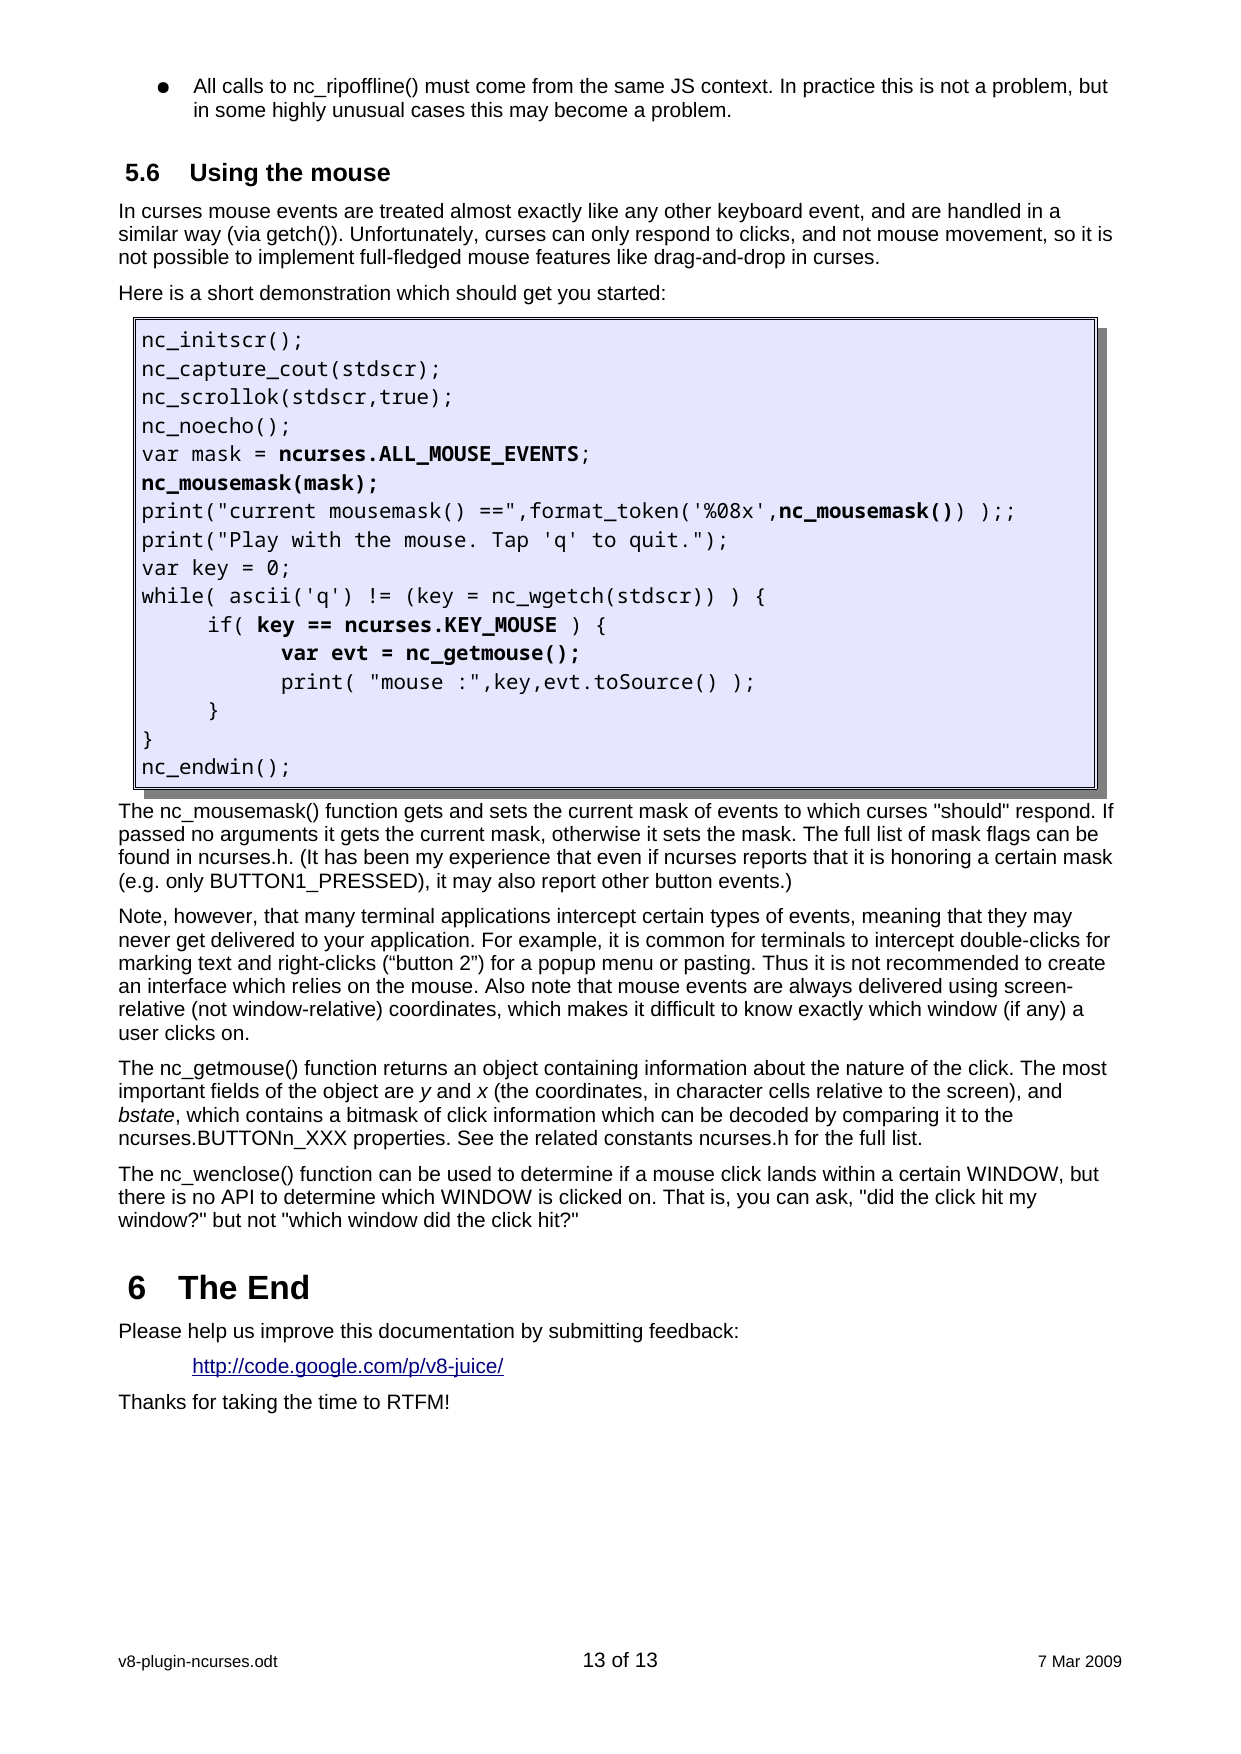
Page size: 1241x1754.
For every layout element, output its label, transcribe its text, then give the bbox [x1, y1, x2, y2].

text The nc_getmouse() function returns an object containing information about the nature of the click. The most important fields of the object are y and x (the coordinates, in character cells relative to the screen), and bstate, which contains a bitmask of click information which can be decoded by comparing it to the ncurses.BUTTONn_XXX properties. See the related constants ncurses.h for the full list. [118, 1057, 1122, 1150]
list All calls to nc_ripoffline() must come from the same JS context. In practice this is not a problem, but in some highly unusual cases this may become a problem. [156, 75, 1122, 121]
text nc_mousemask(mask); [136, 459, 1094, 488]
text } [136, 715, 1094, 744]
text nc_noecho(); [136, 403, 1094, 431]
text var mask = ncurses.ALL_MOUSE_EVENTS; [136, 431, 1094, 459]
text print("current mousemask() ==",format_token('%08x',nc_mousemask()) );; [136, 488, 1094, 516]
text The nc_wenclose() function can be used to determine if a mouse click lands within a certain WINDOW, but there is no API to determine which WINDOW is clicked on. That is, you can ask, "did the click hit my window?" but not "which window did the click hit?" [118, 1162, 1122, 1232]
text Here is a short demonstration which should get you started: [118, 282, 1122, 305]
text nc_endwin(); [136, 744, 1094, 787]
text http://code.google.com/p/v8-juice/ [118, 1355, 1122, 1378]
text Please help us improve this documentation by submitting feedback: [118, 1319, 1122, 1343]
subtitle The End [118, 1269, 1122, 1307]
text while( ascii('q') != (key = nc_wgetch(stdscr)) ) { [136, 573, 1094, 602]
text The nc_mousemask() function gets and sets the current mask of events to which curses "should" respond. If passed no arguments it gets the current mask, otherwise it sets the mask. The full list of mask flags can be found in ncurses.h. (It has been my experience that even if ncurses reports that it is honoring a certain mask (e.g. only BUTTON1_PRESSED), it may also report other button events.) [118, 799, 1122, 892]
text In curses mouse events are treated almost exactly like any other keyboard event, and are handled in a similar way (via getch()). Unfortunately, curses can only respond to clicks, and not mouse movement, so it is not possible to implement full-fledged mouse features like drag-and-drop in curses. [118, 199, 1122, 269]
subtitle Using the mouse [118, 159, 1122, 187]
text nc_initscr(); [136, 320, 1094, 346]
text nc_scrollok(stdscr,true); [136, 374, 1094, 403]
text if( key == ncurses.KEY_MOUSE ) { [136, 602, 1094, 630]
text print("Play with the mouse. Tap 'q' to quit."); [136, 516, 1094, 545]
text nc_capture_cout(stdscr); [136, 346, 1094, 374]
text } [136, 687, 1094, 715]
text var evt = nc_getmouse(); [136, 630, 1094, 658]
text print( "mouse :",key,evt.toSource() ); [136, 658, 1094, 687]
text Note, however, that many terminal applications intercept certain types of events, meaning that they may never get delivered to your application. For example, it is common for terminals to intercept double-clicks for marking text and right-clicks (“button 2”) for a popup menu or pasting. Thus it is not recommended to create an interface which relies on the mouse. Also note that mouse events are always delivered using screen-relative (not window-relative) coordinates, which makes it difficult to know exactly which window (if any) a user clicks on. [118, 905, 1122, 1044]
text Thanks for taking the time to RTFM! [118, 1391, 1122, 1414]
text var key = 0; [136, 545, 1094, 573]
